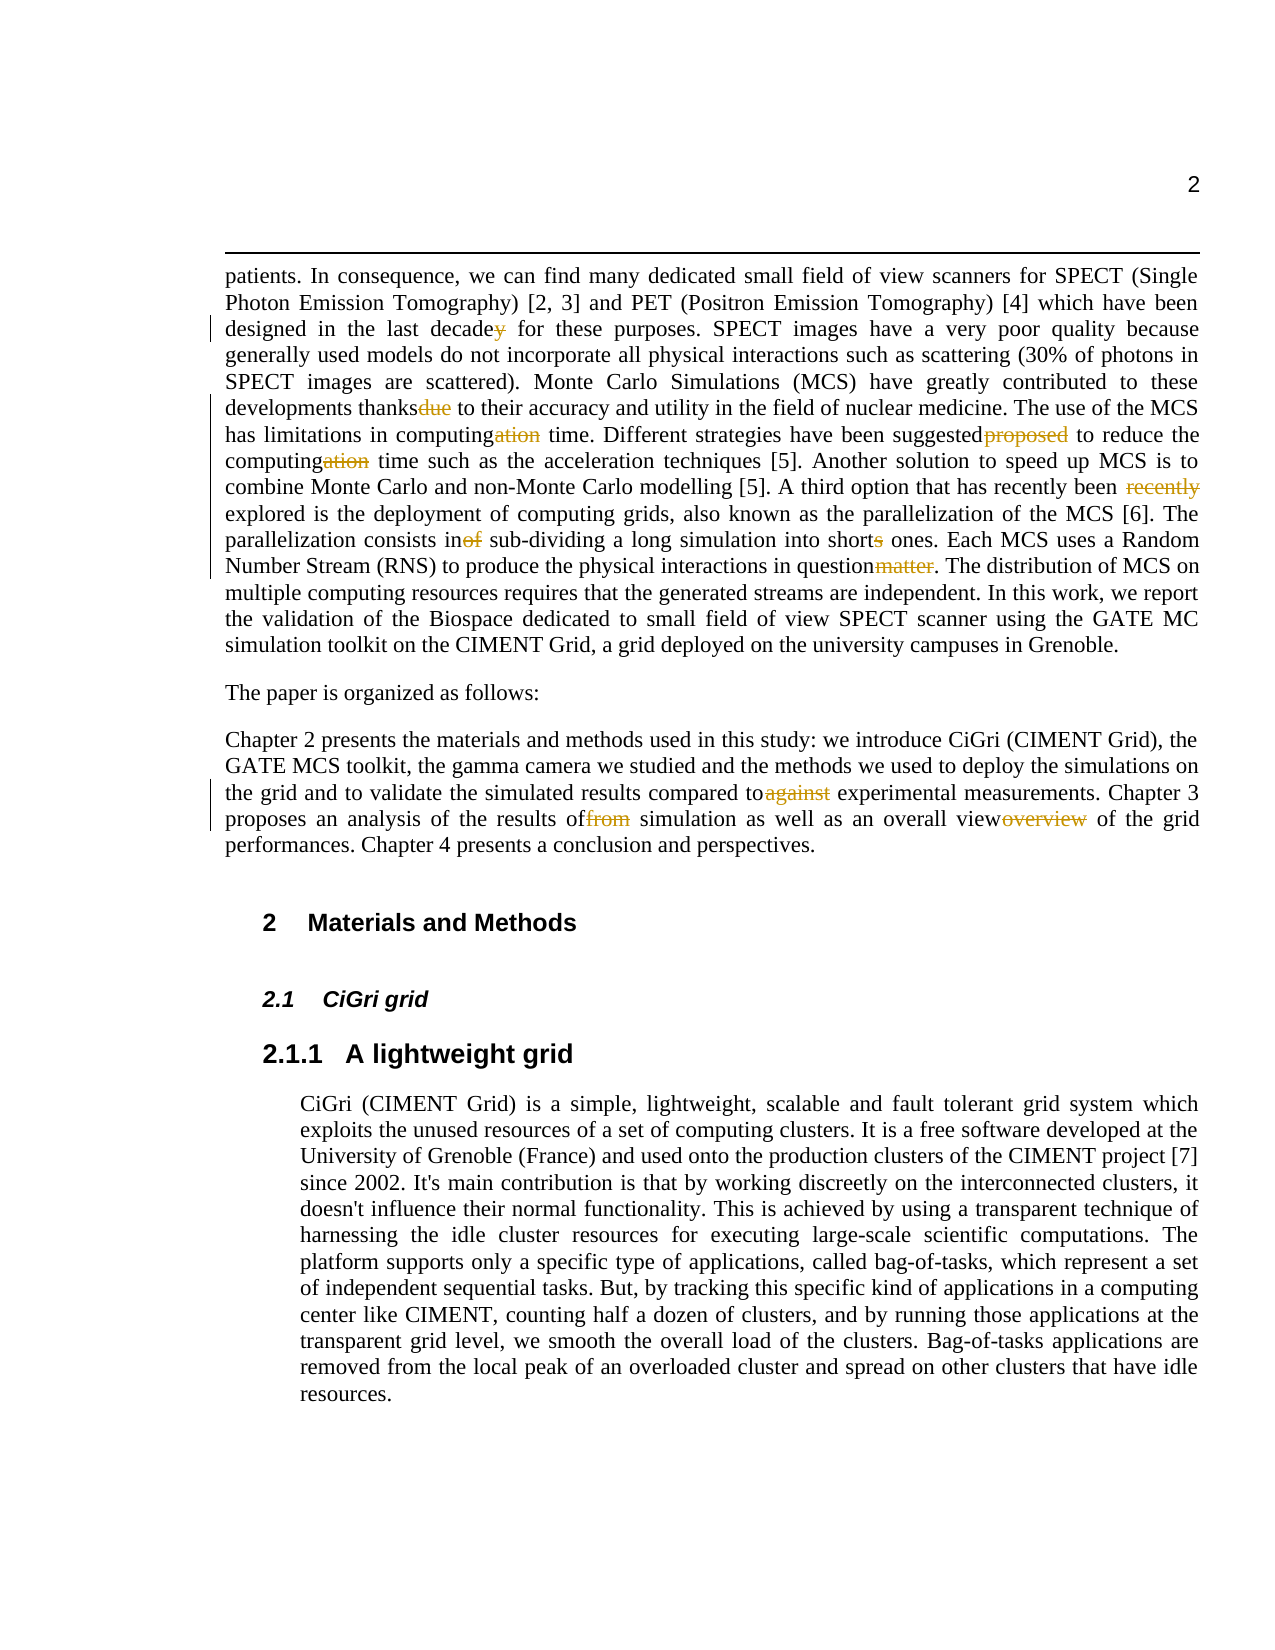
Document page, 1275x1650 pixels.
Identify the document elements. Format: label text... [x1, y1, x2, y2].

text Preclinical small animal researches have become a major focus in nuclear medicine [1]. New therapeutic and diagnostic studies are first investigated and validated on mice or rats before their application to patients. In consequence, we can find many dedicated small field of view scanners for SPECT (Single Photon Emission Tomography) [2, 3] and PET (Positron Emission Tomography) [4] which have been designed in the last decade for these purposes. SPECT images have a very poor quality because generally used models do not incorporate all physical interactions such as scattering (30% of photons in SPECT images are scattered). Monte Carlo Simulations (MCS) have greatly contributed to these developments thanks to their accuracy and utility in the field of nuclear medicine. The use of the MCS has limitations in computing time. Different strategies have been suggested to reduce the computing time such as the acceleration techniques [5]. Another solution to speed up MCS is to combine Monte Carlo and non-Monte Carlo modelling [5]. A third option that has recently been explored is the deployment of computing grids, also known as the parallelization of the MCS [6]. The parallelization consists in sub-dividing a long simulation into short ones. Each MCS uses a Random Number Stream (RNS) to produce the physical interactions in question. The distribution of MCS on multiple computing resources requires that the generated streams are independent. In this work, we report the validation of the Biospace dedicated to small field of view SPECT scanner using the GATE MC simulation toolkit on the CIMENT Grid, a grid deployed on the university campuses in Grenoble. [225, 262, 1200, 658]
list CiGri (CIMENT Grid) is a simple, lightweight, scalable and fault tolerant grid system which exploits the unused resources of a set of computing clusters. It is a free software developed at the University of Grenoble (France) and used onto the production clusters of the CIMENT project [7] since 2002. It's main contribution is that by working discreetly on the interconnected clusters, it doesn't influence their normal functionality. This is achieved by using a transparent technique of harnessing the idle cluster resources for executing large-scale scientific computations. The platform supports only a specific type of applications, called bag-of-tasks, which represent a set of independent sequential tasks. But, by tracking this specific kind of applications in a computing center like CIMENT, counting half a dozen of clusters, and by running those applications at the transparent grid level, we smooth the overall load of the clusters. Bag-of-tasks applications are removed from the local peak of an overloaded cluster and spread on other clusters that have idle resources. [262, 1090, 1200, 1406]
subtitle A lightweight grid [262, 1038, 1200, 1069]
subtitle Materials and Methods [262, 908, 1200, 936]
subtitle CiGri grid [262, 986, 1200, 1013]
text Chapter 2 presents the materials and methods used in this study: we introduce CiGri (CIMENT Grid), the GATE MCS toolkit, the gamma camera we studied and the methods we used to deploy the simulations on the grid and to validate the simulated results compared to experimental measurements. Chapter 3 proposes an analysis of the results of simulation as well as an overall view of the grid performances. Chapter 4 presents a conclusion and perspectives. [225, 726, 1200, 858]
text The paper is organized as follows: [225, 679, 1200, 705]
